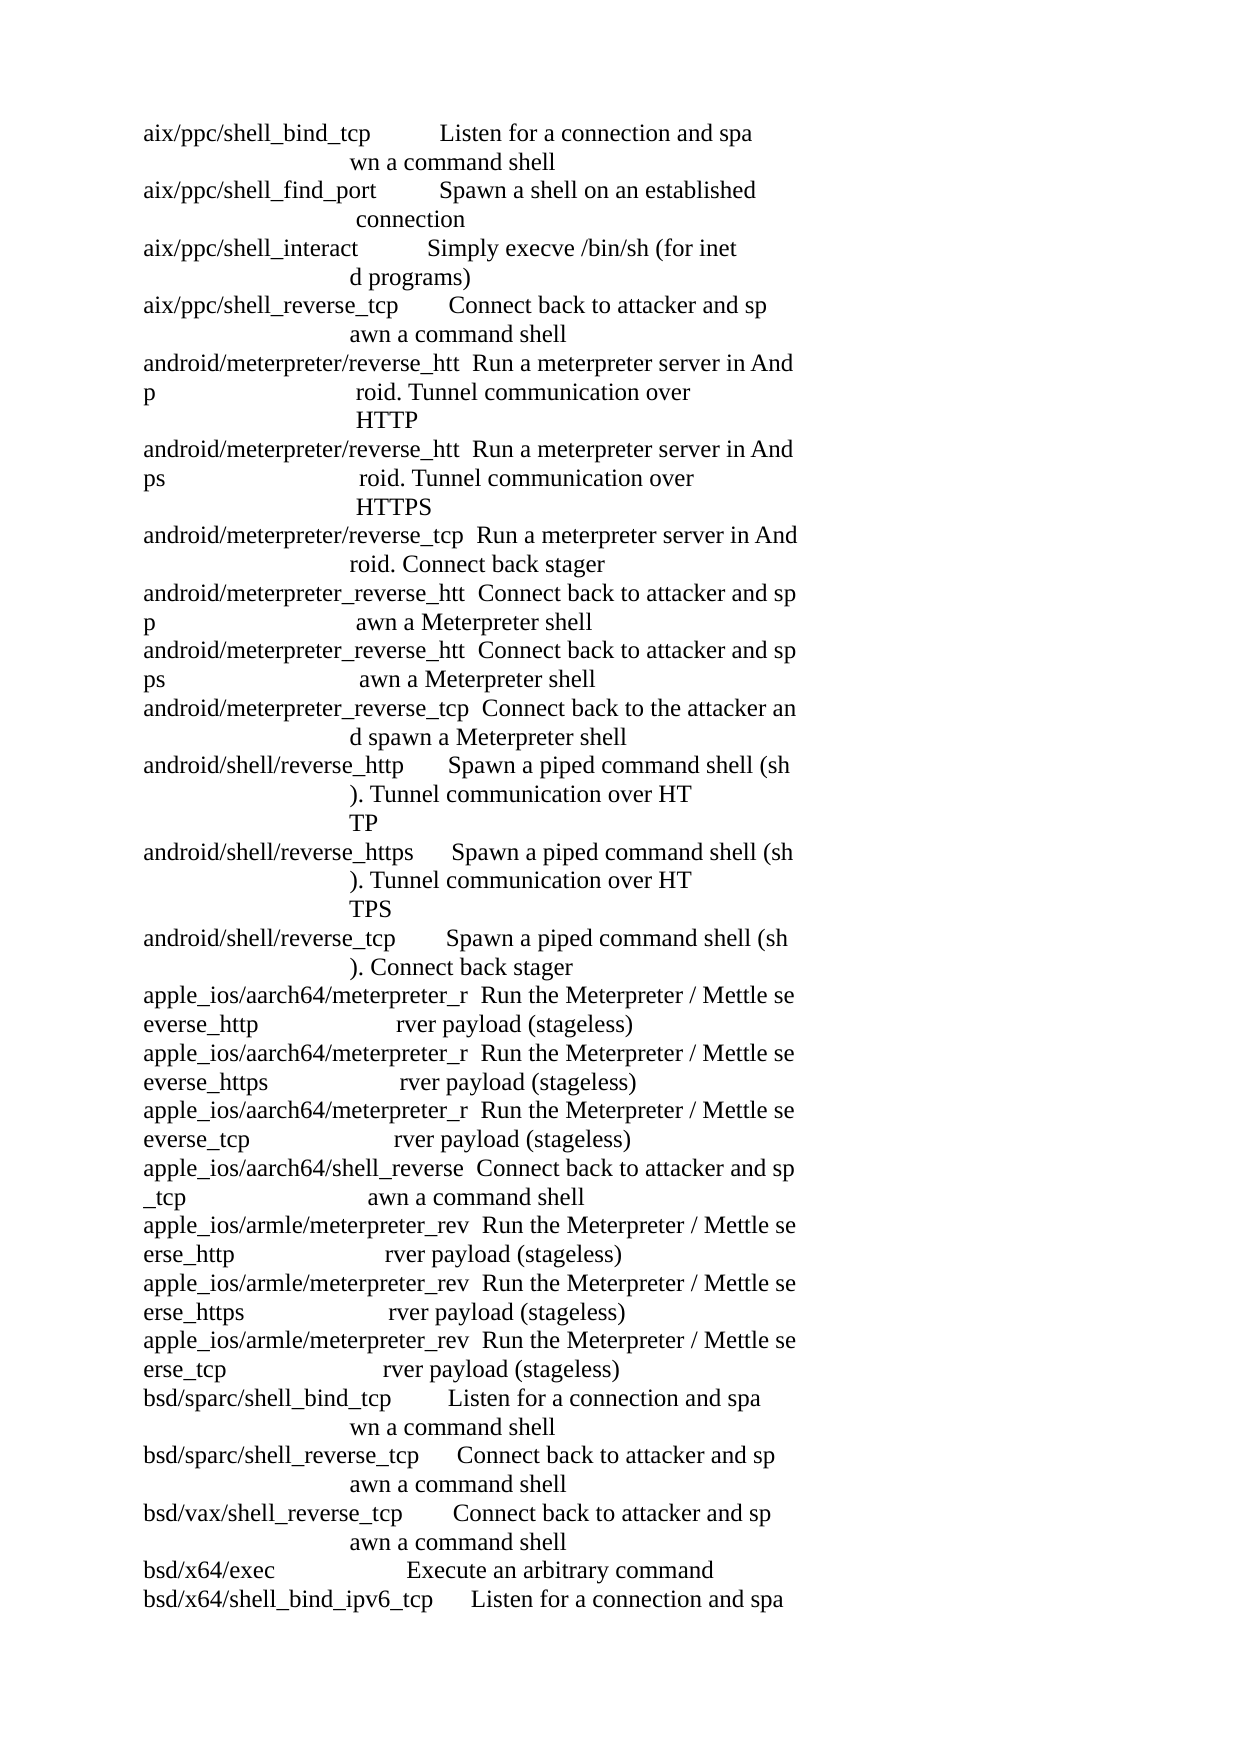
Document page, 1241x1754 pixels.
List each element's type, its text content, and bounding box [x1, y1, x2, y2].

text everse_http rver payload (stageless) [118, 1009, 1122, 1038]
text awn a command shell [118, 1527, 1122, 1556]
text bsd/x64/shell_bind_ipv6_tcp Listen for a connection and spa [118, 1584, 1122, 1613]
text everse_https rver payload (stageless) [118, 1067, 1122, 1096]
text aix/ppc/shell_reverse_tcp Connect back to attacker and sp [118, 291, 1122, 319]
text aix/ppc/shell_bind_tcp Listen for a connection and spa [118, 118, 1122, 147]
text android/meterpreter_reverse_htt Connect back to attacker and sp [118, 636, 1122, 664]
text apple_ios/aarch64/shell_reverse Connect back to attacker and sp [118, 1153, 1122, 1182]
text erse_http rver payload (stageless) [118, 1239, 1122, 1268]
text HTTPS [118, 492, 1122, 521]
text android/shell/reverse_http Spawn a piped command shell (sh [118, 751, 1122, 779]
text apple_ios/armle/meterpreter_rev Run the Meterpreter / Mettle se [118, 1211, 1122, 1239]
text erse_https rver payload (stageless) [118, 1297, 1122, 1326]
text TPS [118, 894, 1122, 923]
text everse_tcp rver payload (stageless) [118, 1124, 1122, 1153]
text apple_ios/armle/meterpreter_rev Run the Meterpreter / Mettle se [118, 1326, 1122, 1354]
text ). Tunnel communication over HT [118, 866, 1122, 894]
text roid. Connect back stager [118, 549, 1122, 578]
text ). Tunnel communication over HT [118, 779, 1122, 808]
text android/meterpreter_reverse_htt Connect back to attacker and sp [118, 578, 1122, 607]
text connection [118, 204, 1122, 233]
text d spawn a Meterpreter shell [118, 722, 1122, 751]
text android/meterpreter/reverse_tcp Run a meterpreter server in And [118, 521, 1122, 549]
text android/shell/reverse_tcp Spawn a piped command shell (sh [118, 923, 1122, 952]
text apple_ios/armle/meterpreter_rev Run the Meterpreter / Mettle se [118, 1268, 1122, 1297]
text TP [118, 808, 1122, 837]
text p awn a Meterpreter shell [118, 607, 1122, 636]
text apple_ios/aarch64/meterpreter_r Run the Meterpreter / Mettle se [118, 981, 1122, 1009]
text wn a command shell [118, 1412, 1122, 1441]
text android/meterpreter/reverse_htt Run a meterpreter server in And [118, 348, 1122, 377]
text HTTP [118, 406, 1122, 434]
text d programs) [118, 262, 1122, 291]
text bsd/sparc/shell_bind_tcp Listen for a connection and spa [118, 1383, 1122, 1412]
text ). Connect back stager [118, 952, 1122, 981]
text bsd/vax/shell_reverse_tcp Connect back to attacker and sp [118, 1498, 1122, 1527]
text aix/ppc/shell_find_port Spawn a shell on an established [118, 176, 1122, 204]
text android/meterpreter/reverse_htt Run a meterpreter server in And [118, 434, 1122, 463]
text apple_ios/aarch64/meterpreter_r Run the Meterpreter / Mettle se [118, 1038, 1122, 1067]
text android/meterpreter_reverse_tcp Connect back to the attacker an [118, 693, 1122, 722]
text apple_ios/aarch64/meterpreter_r Run the Meterpreter / Mettle se [118, 1096, 1122, 1124]
text _tcp awn a command shell [118, 1182, 1122, 1211]
text wn a command shell [118, 147, 1122, 176]
text p roid. Tunnel communication over [118, 377, 1122, 406]
text ps roid. Tunnel communication over [118, 463, 1122, 492]
text bsd/x64/exec Execute an arbitrary command [118, 1556, 1122, 1584]
text bsd/sparc/shell_reverse_tcp Connect back to attacker and sp [118, 1441, 1122, 1469]
text awn a command shell [118, 1469, 1122, 1498]
text android/shell/reverse_https Spawn a piped command shell (sh [118, 837, 1122, 866]
text aix/ppc/shell_interact Simply execve /bin/sh (for inet [118, 233, 1122, 262]
text awn a command shell [118, 319, 1122, 348]
text erse_tcp rver payload (stageless) [118, 1354, 1122, 1383]
text ps awn a Meterpreter shell [118, 664, 1122, 693]
